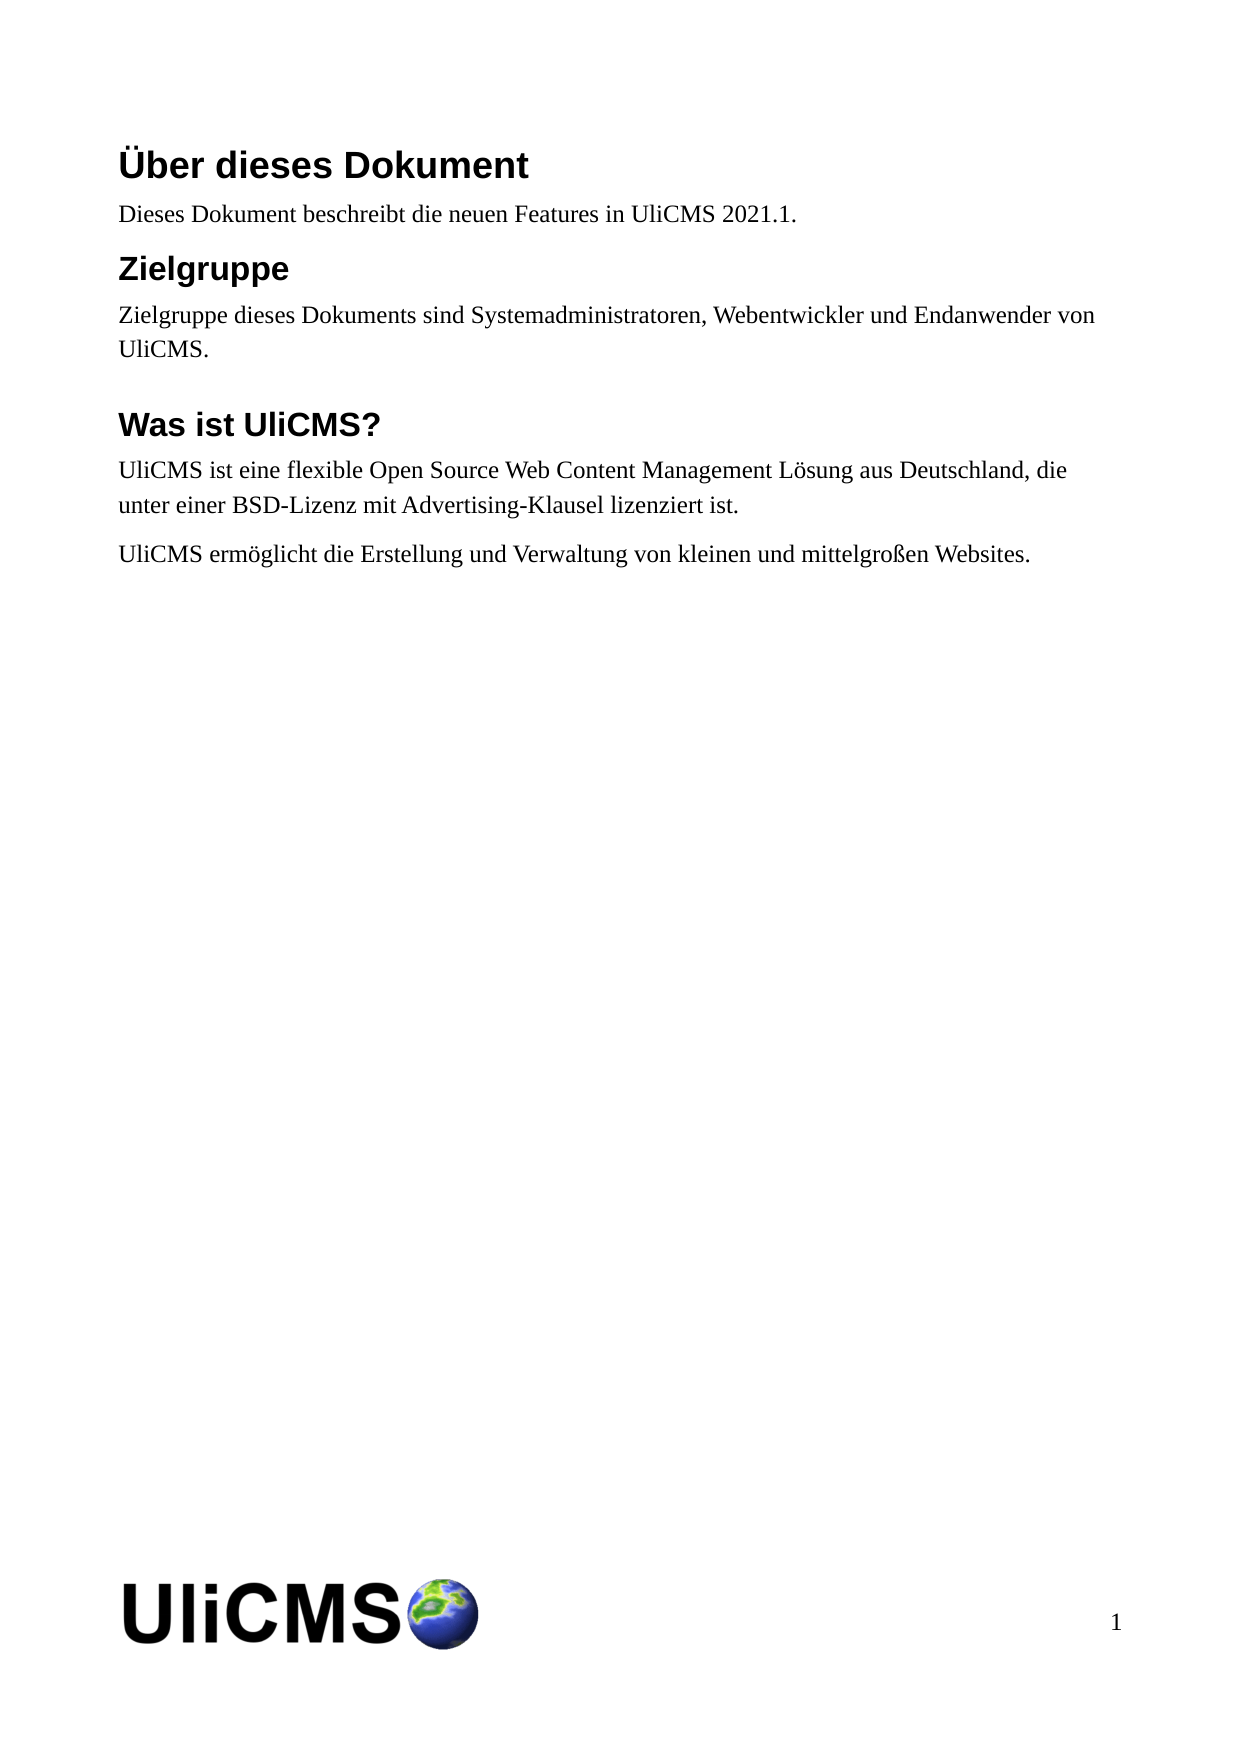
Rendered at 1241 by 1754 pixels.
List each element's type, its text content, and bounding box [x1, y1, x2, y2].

subtitle Was ist UliCMS? [118, 404, 1122, 443]
text Dieses Dokument beschreibt die neuen Features in UliCMS 2021.1. [118, 199, 1122, 228]
subtitle Über dieses Dokument [118, 143, 1122, 187]
text UliCMS ist eine flexible Open Source Web Content Management Lösung aus Deutschland, die unter einer BSD-Lizenz mit Advertising-Klausel lizenziert ist. [118, 456, 1122, 519]
picture [118, 1578, 479, 1652]
text UliCMS ermöglicht die Erstellung und Verwaltung von kleinen und mittelgroßen Websites. [118, 539, 1122, 568]
text Zielgruppe dieses Dokuments sind Systemadministratoren, Webentwickler und Endanwender von UliCMS. [118, 300, 1122, 363]
subtitle Zielgruppe [118, 249, 1122, 287]
